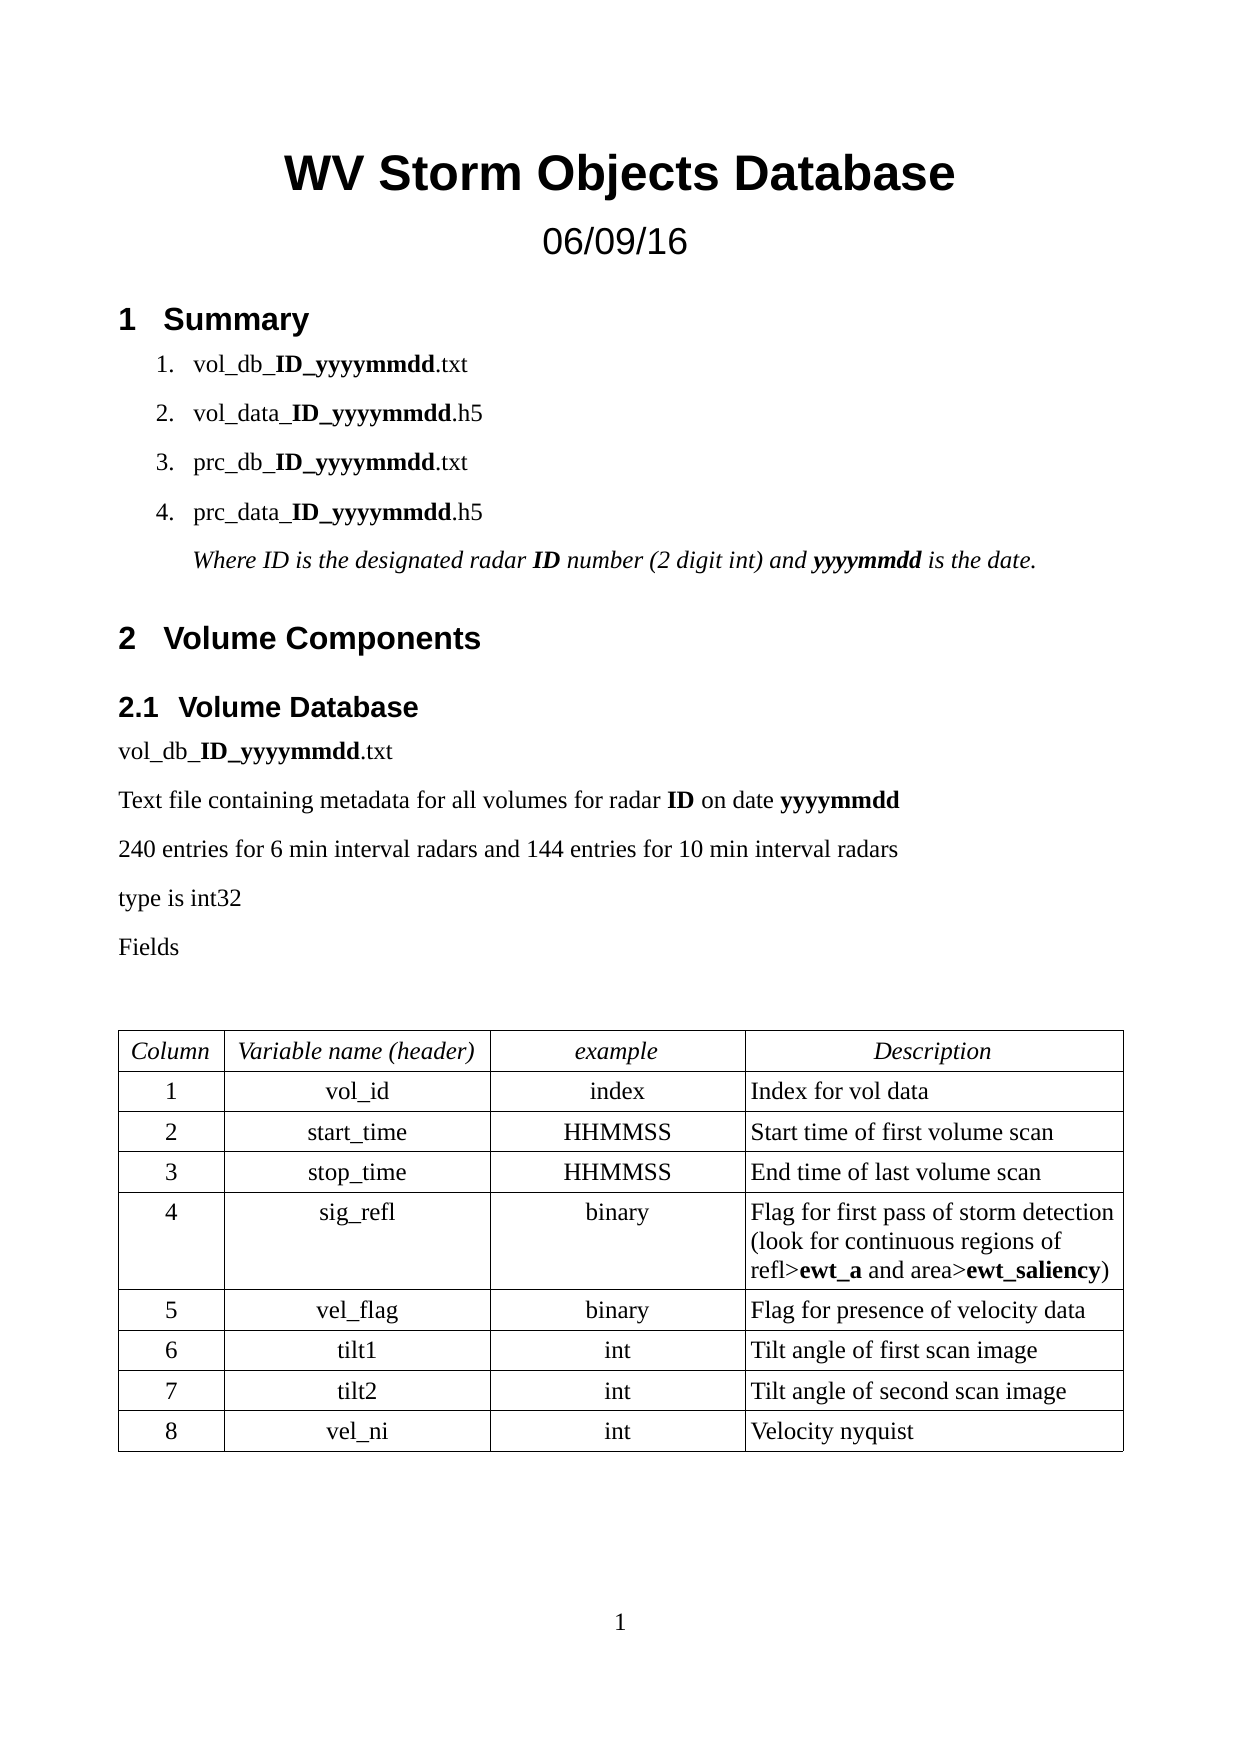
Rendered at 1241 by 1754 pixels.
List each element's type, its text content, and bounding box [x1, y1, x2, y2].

text Fields [118, 932, 1122, 961]
table_cell vel_ni [225, 1411, 490, 1451]
table_cell HHMMSS [491, 1152, 745, 1192]
table_cell Tilt angle of first scan image [746, 1331, 1123, 1370]
table_cell Tilt angle of second scan image [746, 1371, 1123, 1410]
subtitle Summary [118, 300, 1122, 337]
text 240 entries for 6 min interval radars and 144 entries for 10 min interval radars [118, 834, 1122, 863]
table_cell 6 [119, 1331, 224, 1370]
text Where ID is the designated radar ID number (2 digit int) and yyyymmdd is the date. [192, 546, 1122, 574]
text type is int32 [118, 883, 1122, 912]
table_header Column [119, 1031, 224, 1071]
table_cell Index for vol data [746, 1072, 1123, 1111]
table_cell sig_refl [225, 1193, 490, 1289]
table_cell int [491, 1331, 745, 1370]
table_cell int [491, 1371, 745, 1410]
table_cell vel_flag [225, 1290, 490, 1330]
table_cell Flag for presence of velocity data [746, 1290, 1123, 1330]
table_cell binary [491, 1290, 745, 1330]
table_cell start_time [225, 1112, 490, 1151]
table_cell Velocity nyquist [746, 1411, 1123, 1451]
table_header Variable name (header) [225, 1031, 490, 1071]
table_cell 2 [119, 1112, 224, 1151]
subtitle Volume Database [118, 690, 1122, 723]
table_cell 5 [119, 1290, 224, 1330]
table_cell tilt2 [225, 1371, 490, 1410]
list prc_data_ID_yyyymmdd.h5 [156, 497, 1122, 525]
table_cell End time of last volume scan [746, 1152, 1123, 1192]
table_cell 4 [119, 1193, 224, 1289]
text vol_db_ID_yyyymmdd.txt [118, 736, 1122, 765]
table_cell 7 [119, 1371, 224, 1410]
list vol_data_ID_yyyymmdd.h5 [156, 398, 1122, 427]
subtitle 06/09/16 [118, 219, 1122, 262]
table_cell binary [491, 1193, 745, 1289]
table_header Description [746, 1031, 1123, 1071]
table_cell index [491, 1072, 745, 1111]
table_cell Start time of first volume scan [746, 1112, 1123, 1151]
table_cell Flag for first pass of storm detection (look for continuous regions of refl>ewt_a and area>ewt_saliency) [746, 1193, 1123, 1289]
table_cell int [491, 1411, 745, 1451]
table_cell 8 [119, 1411, 224, 1451]
table_cell stop_time [225, 1152, 490, 1192]
subtitle Volume Components [118, 620, 1122, 657]
table_cell HHMMSS [491, 1112, 745, 1151]
table_cell vol_id [225, 1072, 490, 1111]
table_cell 3 [119, 1152, 224, 1192]
table_header example [491, 1031, 745, 1071]
list prc_db_ID_yyyymmdd.txt [156, 447, 1122, 476]
text Text file containing metadata for all volumes for radar ID on date yyyymmdd [118, 785, 1122, 814]
title WV Storm Objects Database [118, 143, 1122, 201]
list vol_db_ID_yyyymmdd.txt [156, 349, 1122, 378]
table_cell tilt1 [225, 1331, 490, 1370]
table_cell 1 [119, 1072, 224, 1111]
